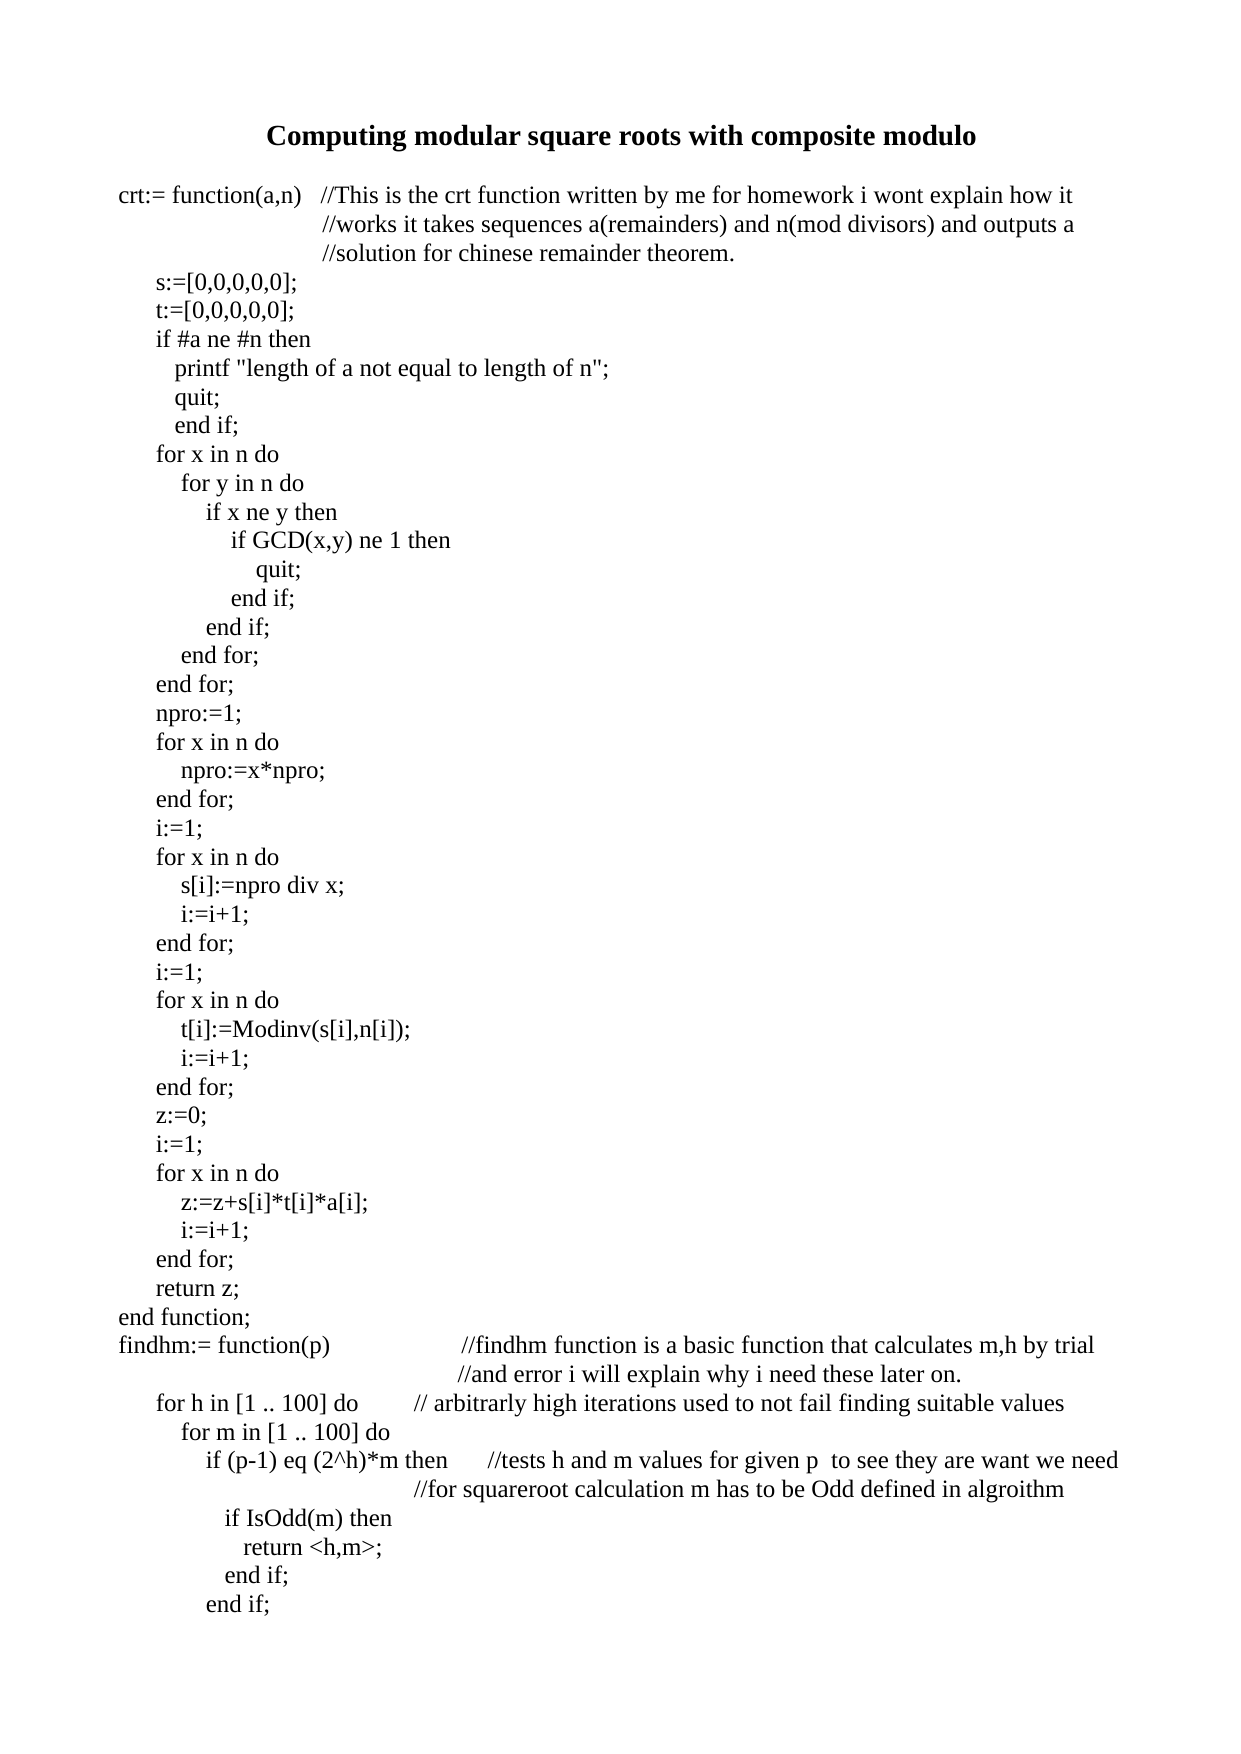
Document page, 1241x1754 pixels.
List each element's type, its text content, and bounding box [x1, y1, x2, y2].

text return z; [118, 1273, 1122, 1302]
text for x in n do [118, 985, 1122, 1014]
text if IsOdd(m) then [118, 1503, 1122, 1532]
text for y in n do [118, 468, 1122, 497]
text t:=[0,0,0,0,0]; [118, 295, 1122, 324]
text i:=1; [118, 957, 1122, 985]
text if #a ne #n then [118, 324, 1122, 353]
text findhm:= function(p) //findhm function is a basic function that calculates m,h by trial //and error i will explain why i need these later on. [118, 1330, 1122, 1388]
text s:=[0,0,0,0,0]; [118, 267, 1122, 295]
text if x ne y then [118, 497, 1122, 525]
text z:=0; [118, 1100, 1122, 1129]
text i:=1; [118, 813, 1122, 842]
text end function; [118, 1302, 1122, 1330]
text for x in n do [118, 727, 1122, 755]
text npro:=1; [118, 698, 1122, 727]
text end for; [118, 1244, 1122, 1273]
text i:=i+1; [118, 899, 1122, 928]
text end for; [118, 669, 1122, 698]
text npro:=x*npro; [118, 755, 1122, 784]
text for m in [1 .. 100] do [118, 1417, 1122, 1445]
text i:=i+1; [118, 1215, 1122, 1244]
text end if; [118, 410, 1122, 439]
text Computing modular square roots with composite modulo [118, 118, 1122, 152]
text s[i]:=npro div x; [118, 870, 1122, 899]
text for x in n do [118, 842, 1122, 870]
text crt:= function(a,n) //This is the crt function written by me for homework i wont explain how it //works it takes sequences a(remainders) and n(mod divisors) and outputs a //solution for chinese remainder theorem. [118, 180, 1122, 267]
text end for; [118, 640, 1122, 669]
text t[i]:=Modinv(s[i],n[i]); [118, 1014, 1122, 1043]
text if (p-1) eq (2^h)*m then //tests h and m values for given p to see they are want we need //for squareroot calculation m has to be Odd defined in algroithm [118, 1445, 1122, 1503]
text z:=z+s[i]*t[i]*a[i]; [118, 1187, 1122, 1215]
text if GCD(x,y) ne 1 then [118, 525, 1122, 554]
text printf "length of a not equal to length of n"; [118, 353, 1122, 382]
text end for; [118, 928, 1122, 957]
text for h in [1 .. 100] do // arbitrarly high iterations used to not fail finding suitable values [118, 1388, 1122, 1417]
text i:=i+1; [118, 1043, 1122, 1072]
text end for; [118, 1072, 1122, 1100]
text quit; [118, 554, 1122, 583]
text end if; [118, 583, 1122, 612]
text return <h,m>; [118, 1532, 1122, 1560]
text for x in n do [118, 439, 1122, 468]
text end if; [118, 1589, 1122, 1618]
text end for; [118, 784, 1122, 813]
text quit; [118, 382, 1122, 410]
text for x in n do [118, 1158, 1122, 1187]
text i:=1; [118, 1129, 1122, 1158]
text end if; [118, 612, 1122, 640]
text end if; [118, 1560, 1122, 1589]
